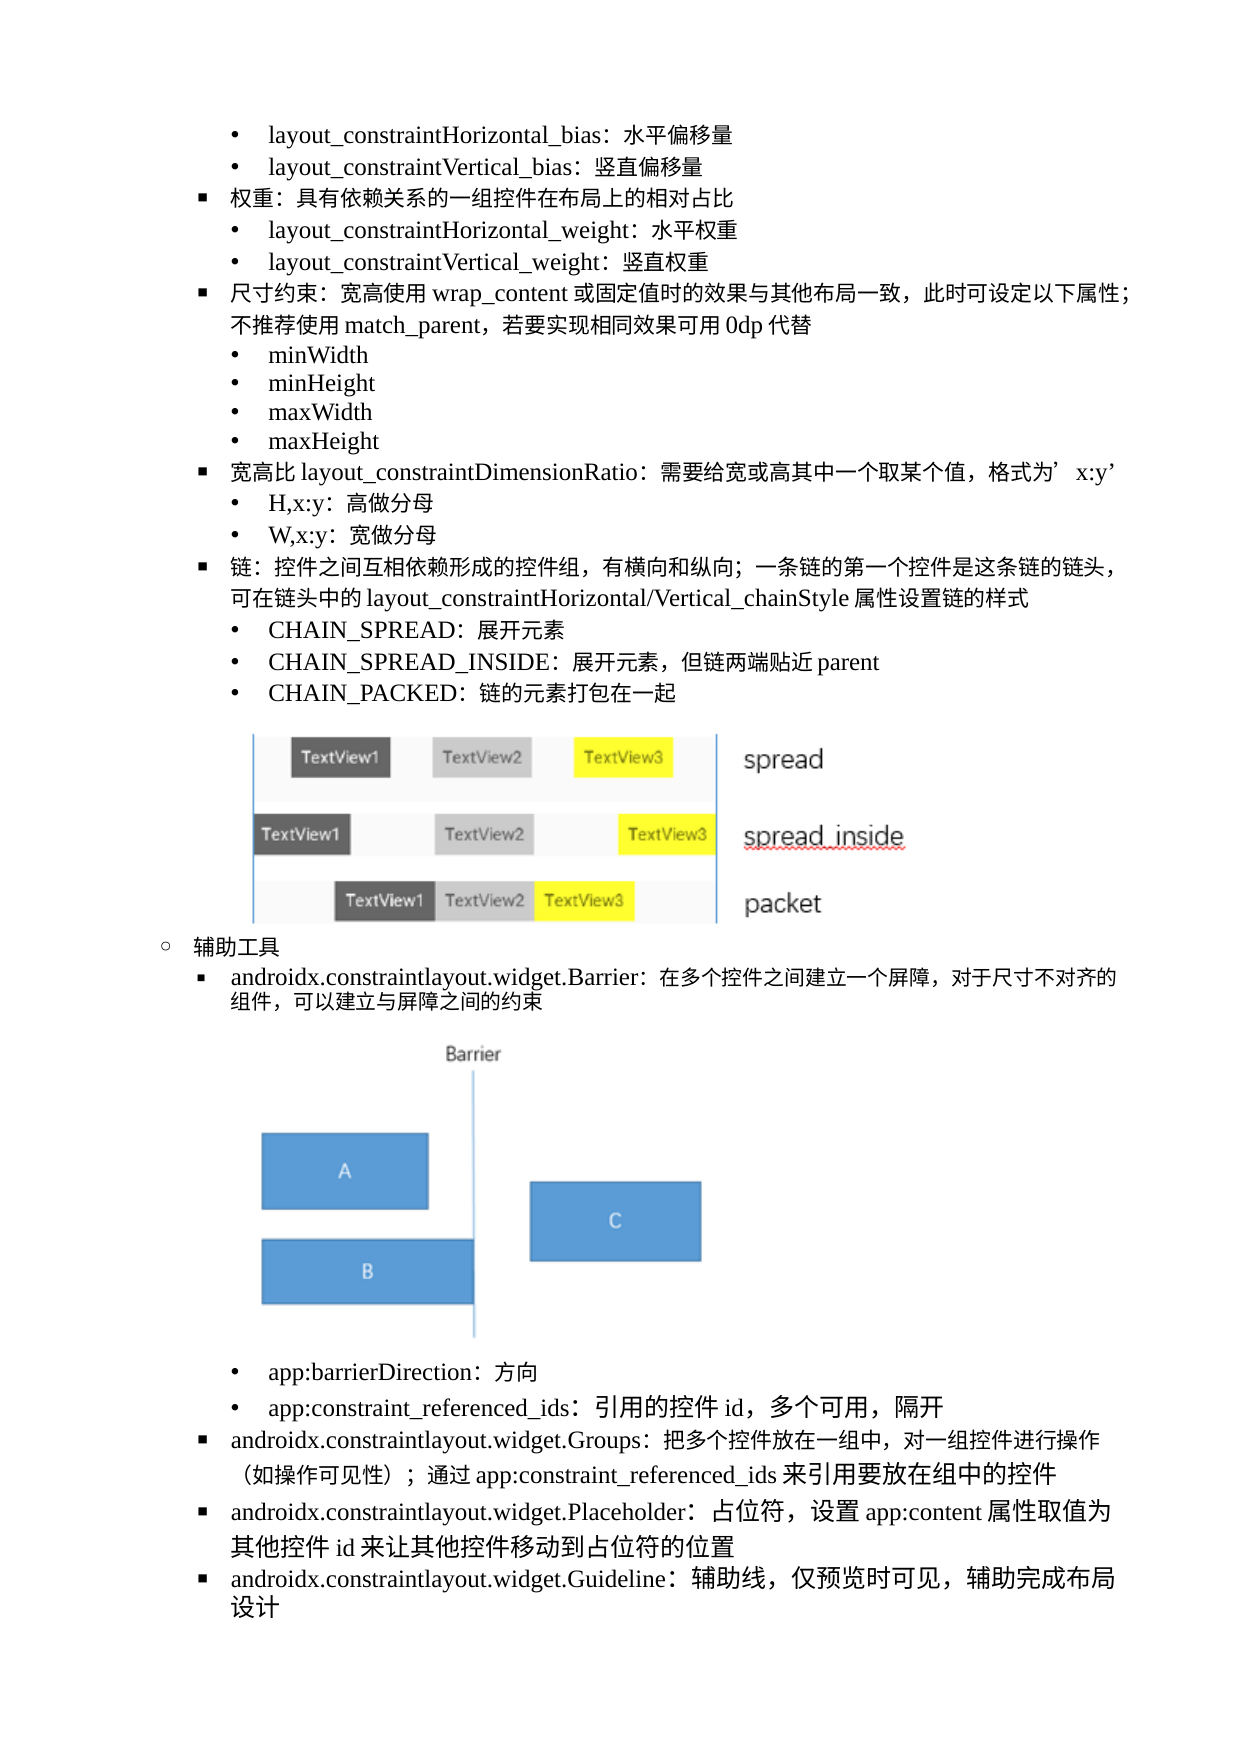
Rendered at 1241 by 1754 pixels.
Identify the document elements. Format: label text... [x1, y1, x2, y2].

list app:constraint_referenced_ids：引用的控件id，多个可用，隔开 [231, 1387, 1122, 1423]
list androidx.constraintlayout.widget.Placeholder：占位符，设置app:content属性取值为其他控件id来让其他控件移动到占位符的位置 [193, 1491, 1122, 1564]
list 宽高比layout_constraintDimensionRatio：需要给宽或高其中一个取某个值，格式为’x:y’ [193, 455, 1122, 486]
list 权重：具有依赖关系的一组控件在布局上的相对占比 [193, 181, 1122, 213]
list CHAIN_SPREAD_INSIDE：展开元素，但链两端贴近parent [231, 645, 1122, 676]
list maxWidth [231, 397, 1122, 426]
list W,x:y：宽做分母 [231, 518, 1122, 550]
list androidx.constraintlayout.widget.Guideline：辅助线，仅预览时可见，辅助完成布局设计 [193, 1564, 1122, 1622]
list layout_constraintVertical_bias：竖直偏移量 [231, 150, 1122, 181]
list layout_constraintHorizontal_weight：水平权重 [231, 213, 1122, 245]
list minWidth [231, 340, 1122, 368]
list androidx.constraintlayout.widget.Groups：把多个控件放在一组中，对一组控件进行操作（如操作可见性）；通过app:constraint_referenced_ids来引用要放在组中的控件 [193, 1423, 1122, 1491]
list maxHeight [231, 426, 1122, 455]
list H,x:y：高做分母 [231, 486, 1122, 518]
list 尺寸约束：宽高使用wrap_content或固定值时的效果与其他布局一致，此时可设定以下属性；不推荐使用match_parent，若要实现相同效果可用0dp代替 [193, 276, 1122, 340]
picture [246, 728, 907, 930]
list layout_constraintVertical_weight：竖直权重 [231, 245, 1122, 276]
list minHeight [231, 368, 1122, 397]
list CHAIN_SPREAD：展开元素 [231, 613, 1122, 645]
list 链：控件之间互相依赖形成的控件组，有横向和纵向；一条链的第一个控件是这条链的链头，可在链头中的layout_constraintHorizontal/Vertical_chainStyle属性设置链的样式 [193, 550, 1122, 613]
picture [232, 1028, 727, 1356]
list 辅助工具 [156, 708, 1122, 962]
list app:barrierDirection：方向 [231, 1015, 1122, 1387]
list androidx.constraintlayout.widget.Barrier：在多个控件之间建立一个屏障，对于尺寸不对齐的组件，可以建立与屏障之间的约束 [193, 962, 1122, 1015]
list layout_constraintHorizontal_bias：水平偏移量 [231, 118, 1122, 150]
list CHAIN_PACKED：链的元素打包在一起 [231, 676, 1122, 708]
